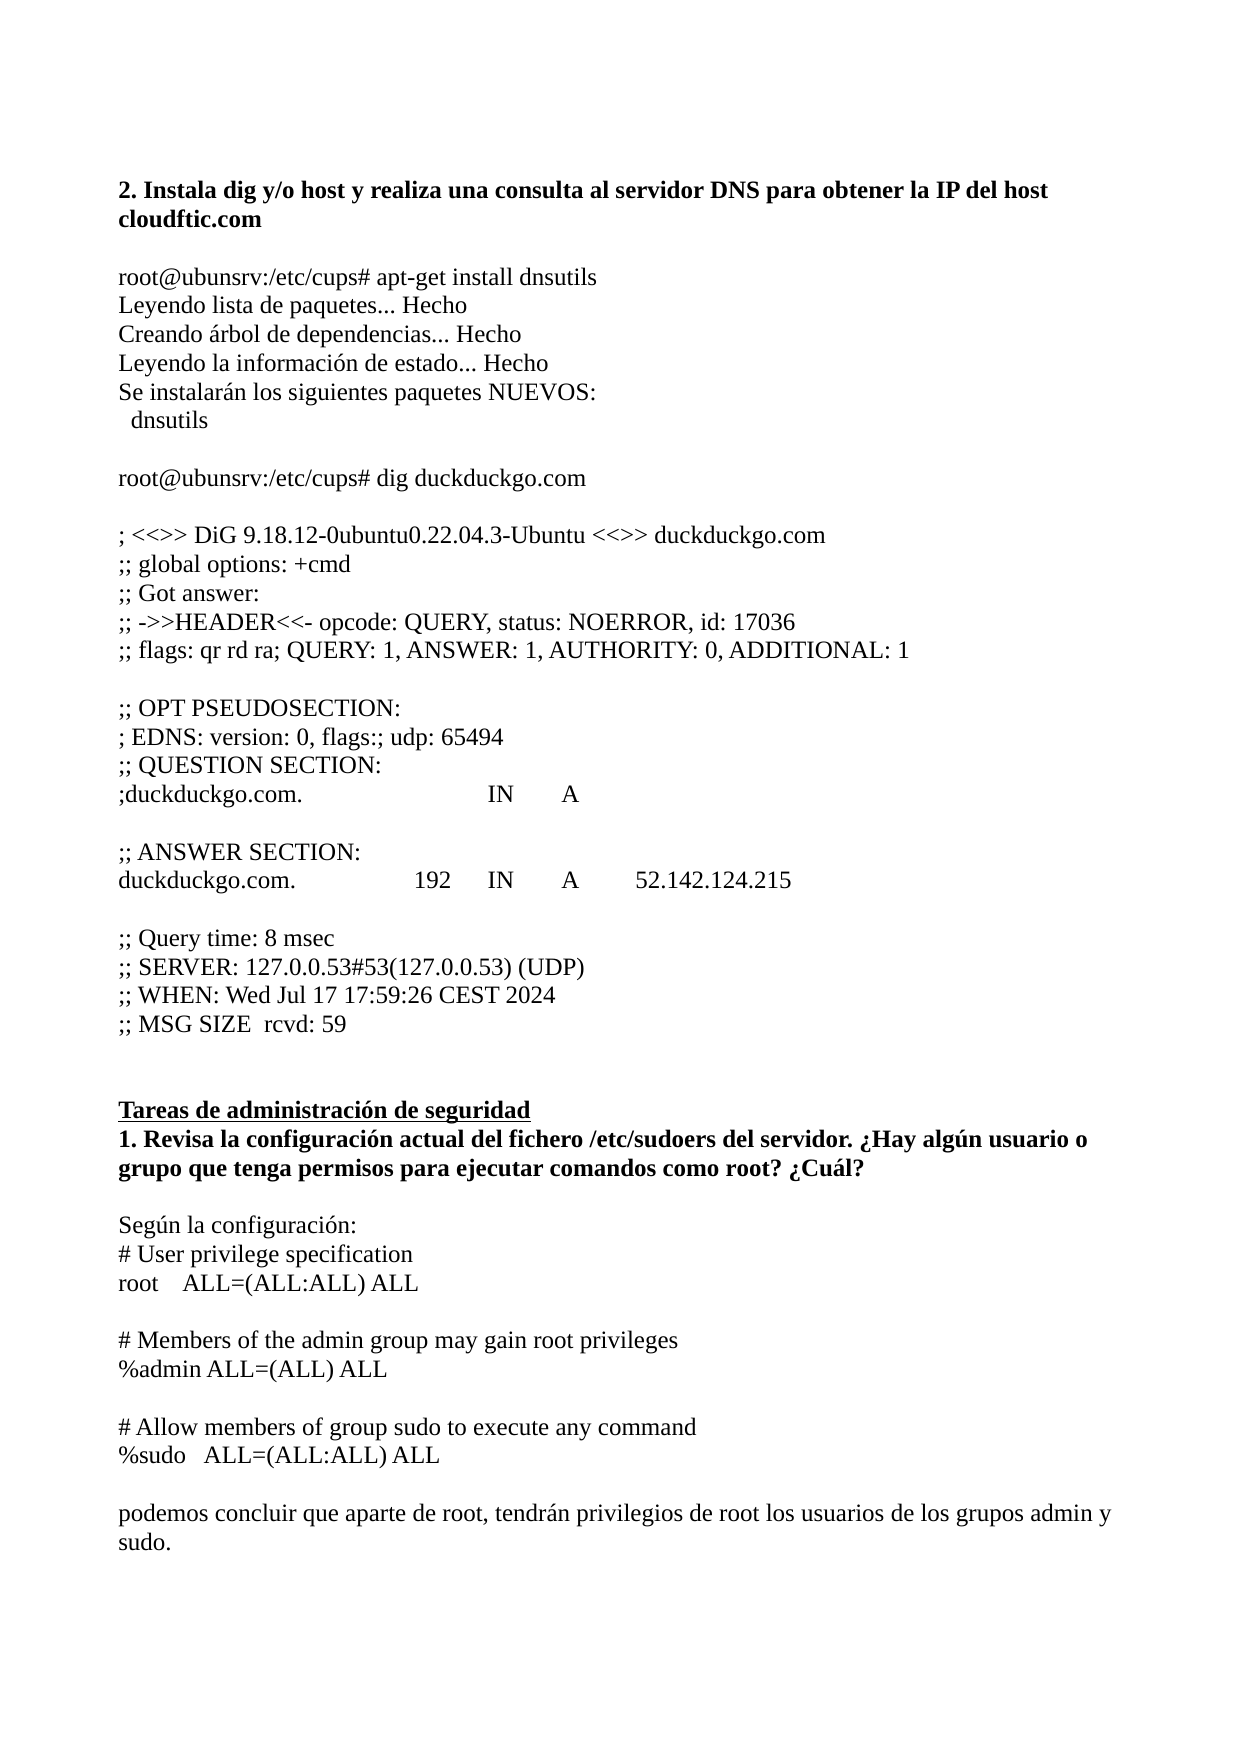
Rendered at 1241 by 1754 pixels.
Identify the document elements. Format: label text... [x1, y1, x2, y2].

text root ALL=(ALL:ALL) ALL [118, 1268, 1122, 1297]
text ;duckduckgo.com. IN A [118, 779, 1122, 808]
text duckduckgo.com. 192 IN A 52.142.124.215 [118, 866, 1122, 894]
text 2. Instala dig y/o host y realiza una consulta al servidor DNS para obtener la IP del host [118, 176, 1122, 204]
text ;; SERVER: 127.0.0.53#53(127.0.0.53) (UDP) [118, 952, 1122, 981]
text podemos concluir que aparte de root, tendrán privilegios de root los usuarios de los grupos admin y sudo. [118, 1498, 1122, 1556]
text ;; QUESTION SECTION: [118, 751, 1122, 779]
text Creando árbol de dependencias... Hecho [118, 319, 1122, 348]
text # Members of the admin group may gain root privileges [118, 1326, 1122, 1354]
text ;; OPT PSEUDOSECTION: [118, 693, 1122, 722]
text Según la configuración: [118, 1211, 1122, 1239]
text grupo que tenga permisos para ejecutar comandos como root? ¿Cuál? [118, 1153, 1122, 1182]
text 1. Revisa la configuración actual del fichero /etc/sudoers del servidor. ¿Hay algún usuario o [118, 1124, 1122, 1153]
text ;; WHEN: Wed Jul 17 17:59:26 CEST 2024 [118, 981, 1122, 1009]
text ;; Got answer: [118, 578, 1122, 607]
text ;; Query time: 8 msec [118, 923, 1122, 952]
text dnsutils [118, 406, 1122, 434]
text ;; flags: qr rd ra; QUERY: 1, ANSWER: 1, AUTHORITY: 0, ADDITIONAL: 1 [118, 636, 1122, 664]
text # User privilege specification [118, 1239, 1122, 1268]
text %sudo ALL=(ALL:ALL) ALL [118, 1441, 1122, 1469]
text Leyendo lista de paquetes... Hecho [118, 291, 1122, 319]
text root@ubunsrv:/etc/cups# apt-get install dnsutils [118, 262, 1122, 291]
text ;; ->>HEADER<<- opcode: QUERY, status: NOERROR, id: 17036 [118, 607, 1122, 636]
text Tareas de administración de seguridad [118, 1096, 1122, 1124]
text ; <<>> DiG 9.18.12-0ubuntu0.22.04.3-Ubuntu <<>> duckduckgo.com [118, 521, 1122, 549]
text ;; global options: +cmd [118, 549, 1122, 578]
text ;; MSG SIZE rcvd: 59 [118, 1009, 1122, 1038]
text # Allow members of group sudo to execute any command [118, 1412, 1122, 1441]
text Se instalarán los siguientes paquetes NUEVOS: [118, 377, 1122, 406]
text ; EDNS: version: 0, flags:; udp: 65494 [118, 722, 1122, 751]
text root@ubunsrv:/etc/cups# dig duckduckgo.com [118, 463, 1122, 492]
text cloudftic.com [118, 204, 1122, 233]
text %admin ALL=(ALL) ALL [118, 1354, 1122, 1383]
text Leyendo la información de estado... Hecho [118, 348, 1122, 377]
text ;; ANSWER SECTION: [118, 837, 1122, 866]
